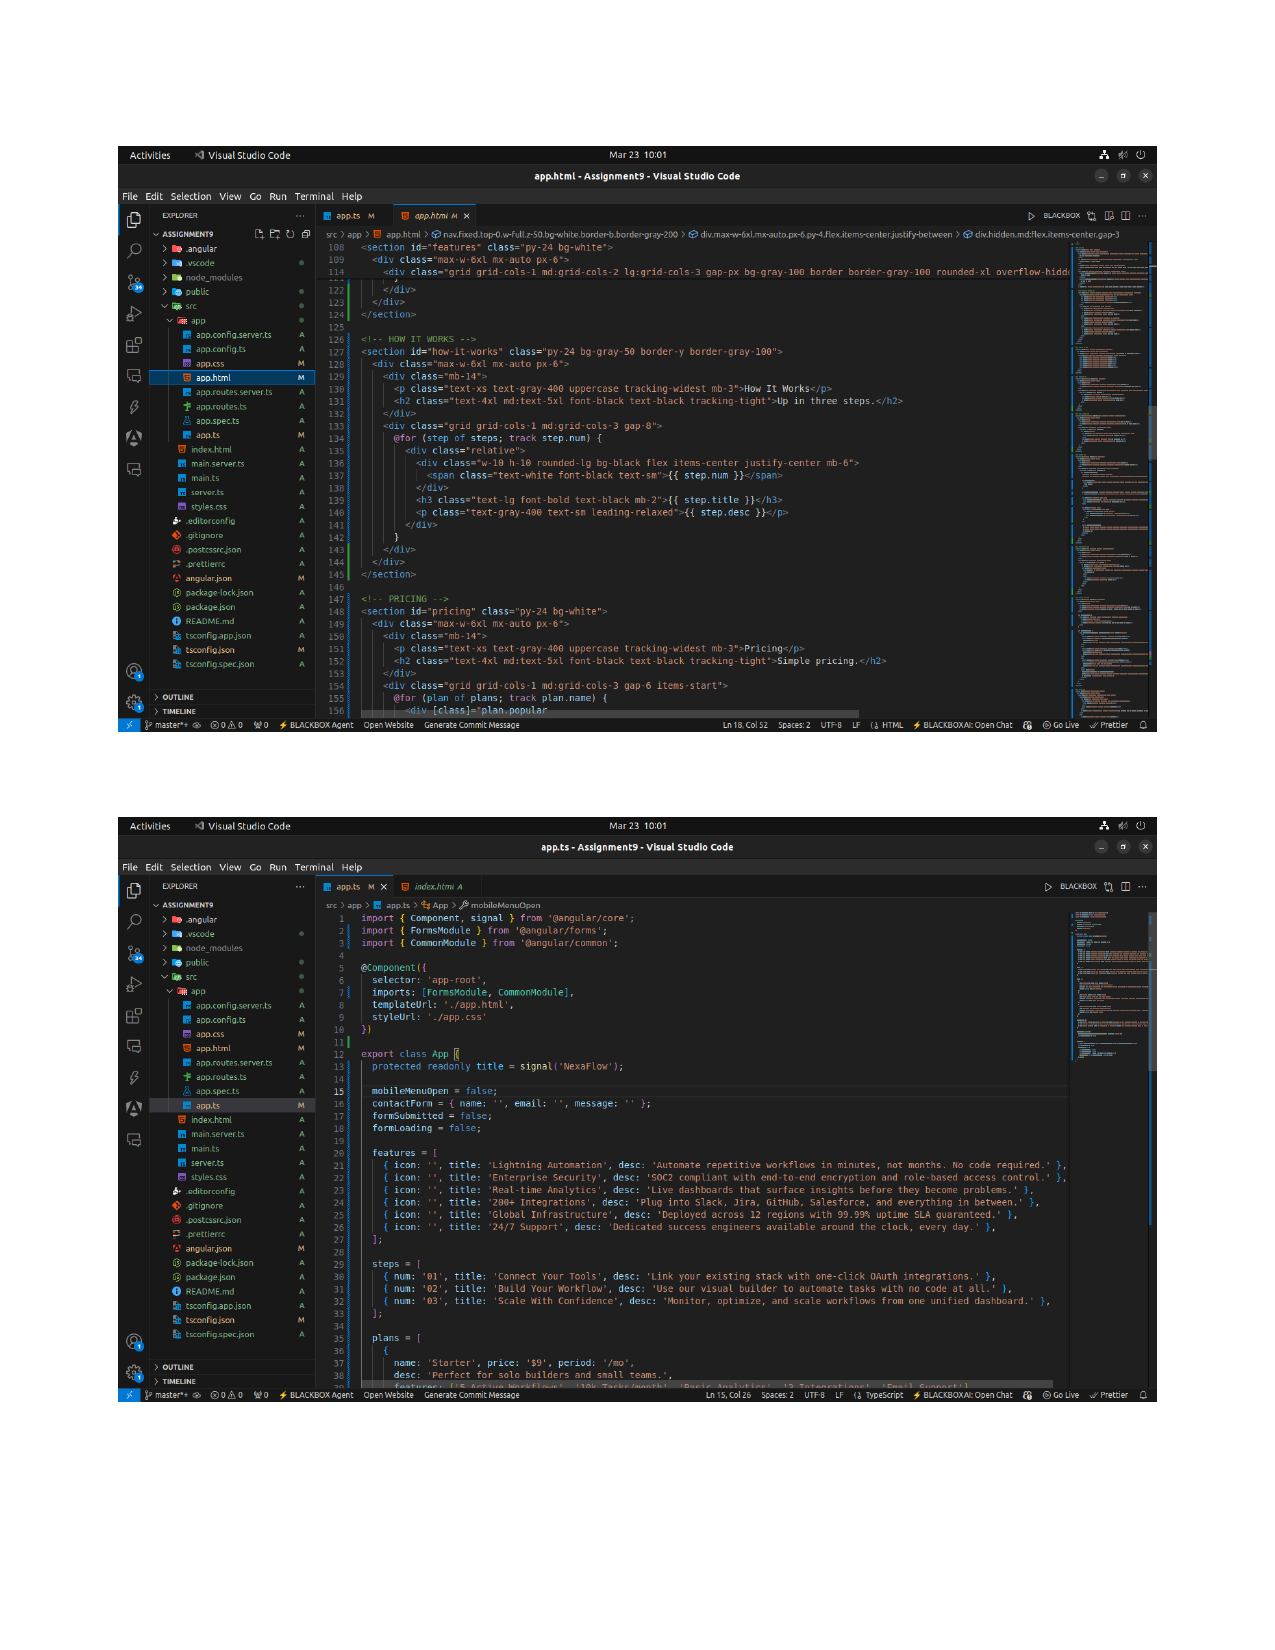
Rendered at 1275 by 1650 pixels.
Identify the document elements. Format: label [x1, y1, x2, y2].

picture [118, 817, 1157, 1402]
picture [118, 146, 1157, 732]
